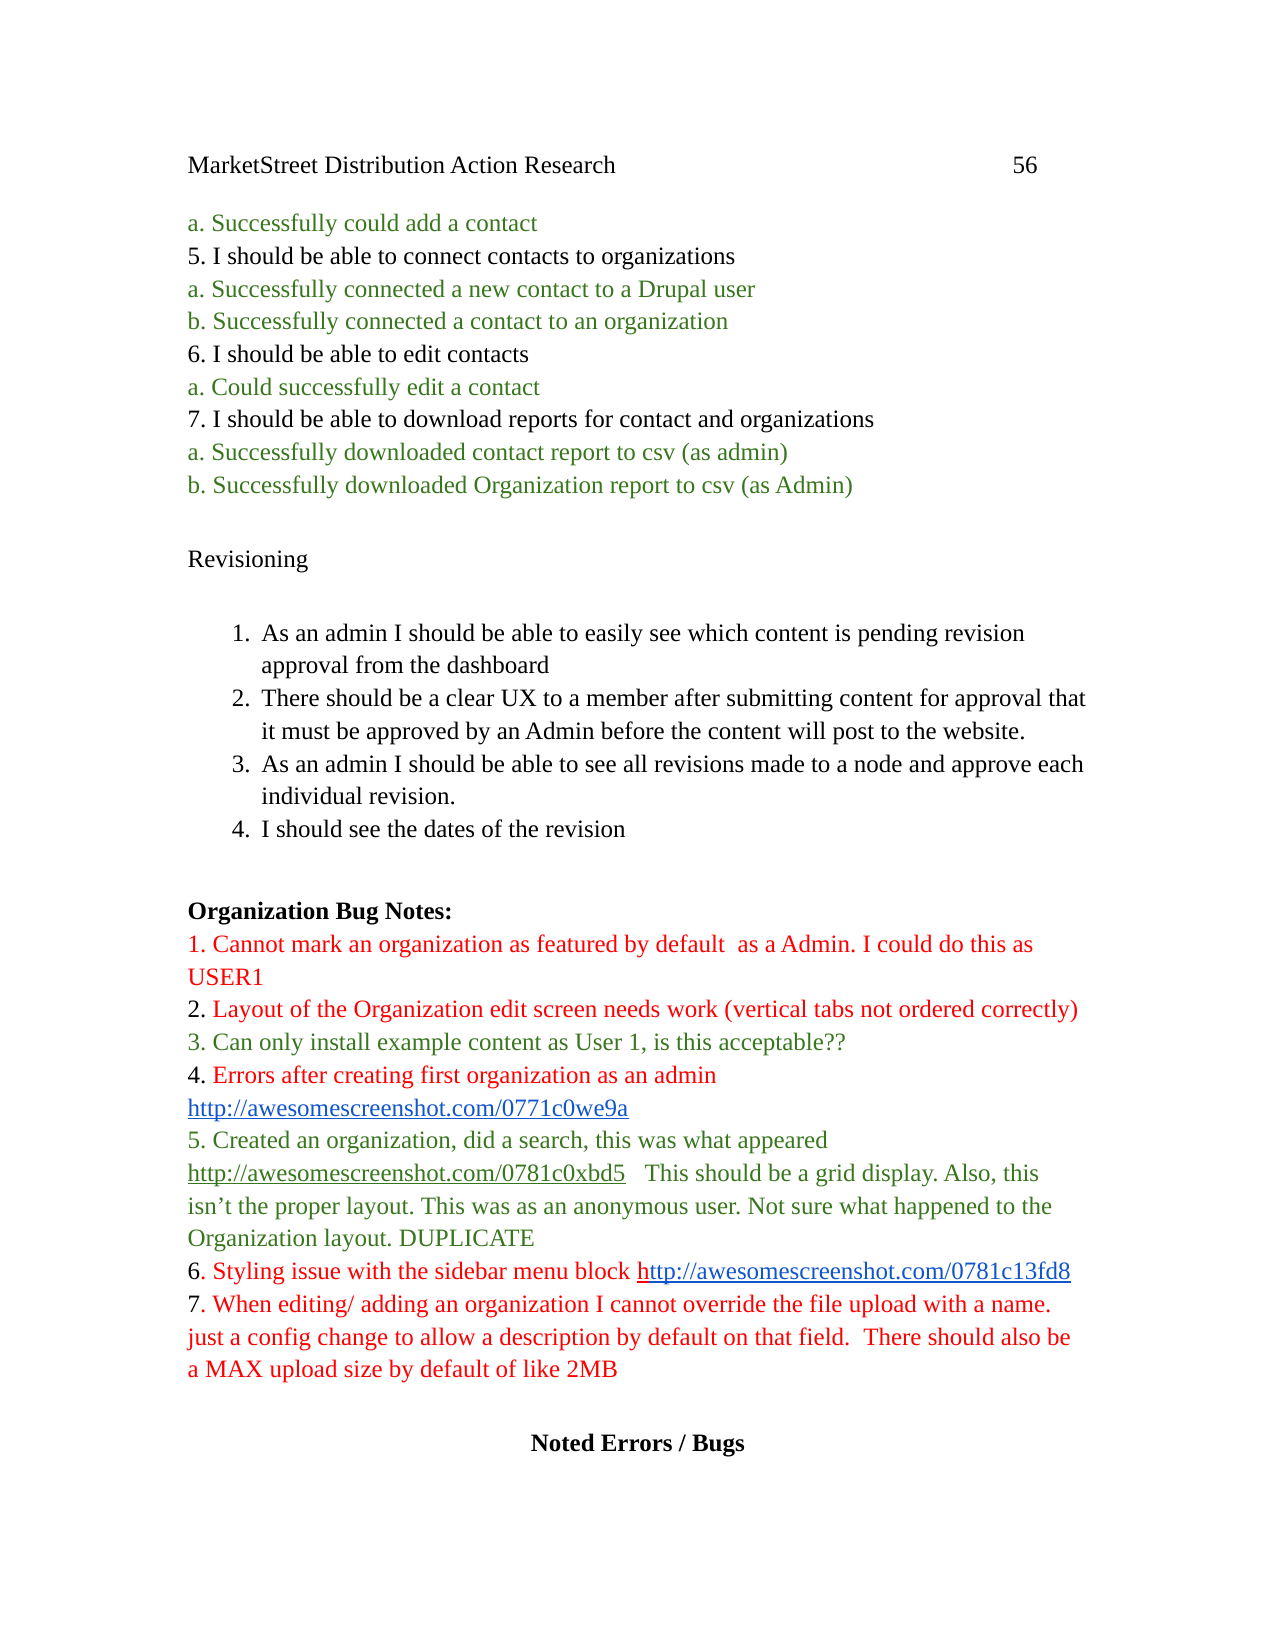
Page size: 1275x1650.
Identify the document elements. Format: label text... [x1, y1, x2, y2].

text 4. Errors after creating first organization as an admin http://awesomescreenshot.com/0771c0we9a [187, 1060, 1087, 1121]
text a. Successfully connected a new contact to a Drupal user [187, 274, 1087, 302]
text 6. I should be able to edit contacts [187, 339, 1087, 368]
text 7. When editing/ adding an organization I cannot override the file upload with a name. just a config change to allow a description by default on that field. There should also be a MAX upload size by default of like 2MB [187, 1289, 1087, 1383]
text 5. I should be able to connect contacts to organizations [187, 241, 1087, 270]
list There should be a clear UX to a member after submitting content for approval that it must be approved by an Admin before the content will post to the website. [232, 683, 1087, 745]
text Revisioning [187, 544, 1087, 573]
text a. Successfully downloaded contact report to csv (as admin) [187, 437, 1087, 466]
text 1. Cannot mark an organization as featured by default as a Admin. I could do this as USER1 [187, 929, 1087, 991]
text b. Successfully downloaded Organization report to csv (as Admin) [187, 470, 1087, 499]
subtitle Organization Bug Notes: [187, 896, 1087, 925]
text 5. Created an organization, did a search, this was what appeared http://awesomescreenshot.com/0781c0xbd5 This should be a grid display. Also, this isn’t the proper layout. This was as an anonymous user. Not sure what happened to the Organization layout. DUPLICATE [187, 1125, 1087, 1252]
text 3. Can only install example content as User 1, is this acceptable?? [187, 1027, 1087, 1056]
text 6. Styling issue with the sidebar menu block http://awesomescreenshot.com/0781c13fd8 [187, 1256, 1087, 1285]
text 2. Layout of the Organization edit screen needs work (vertical tabs not ordered correctly) [187, 994, 1087, 1023]
text b. Successfully connected a contact to an organization [187, 306, 1087, 335]
text a. Could successfully edit a contact [187, 372, 1087, 401]
list As an admin I should be able to see all revisions made to a node and approve each individual revision. [232, 749, 1087, 810]
list I should see the dates of the revision [232, 814, 1087, 843]
list As an admin I should be able to easily see which content is pending revision approval from the dashboard [232, 618, 1087, 679]
text Noted Errors / Bugs [187, 1428, 1087, 1457]
text 7. I should be able to download reports for contact and organizations [187, 404, 1087, 433]
text a. Successfully could add a contact [187, 208, 1087, 237]
